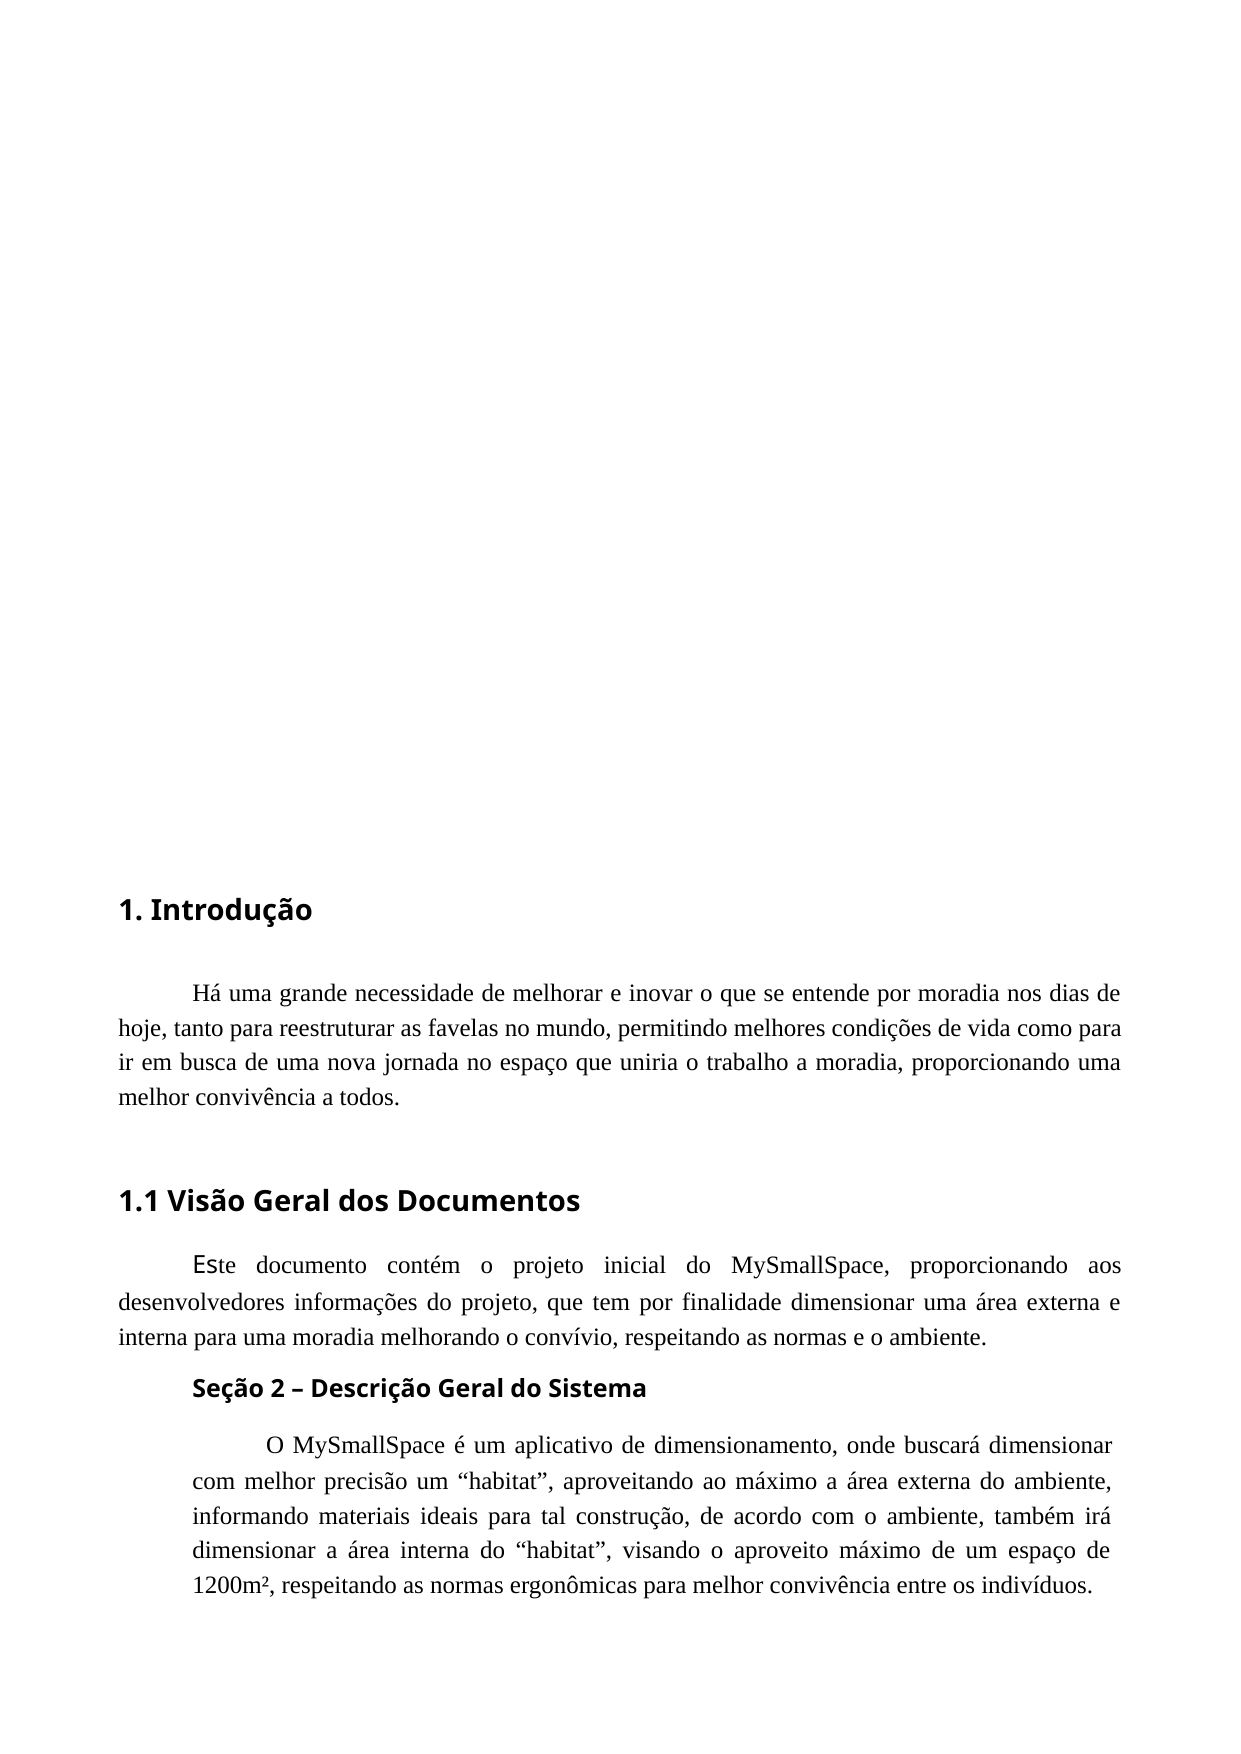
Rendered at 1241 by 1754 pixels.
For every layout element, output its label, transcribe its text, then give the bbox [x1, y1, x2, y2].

text Há uma grande necessidade de melhorar e inovar o que se entende por moradia nos dias de hoje, tanto para reestruturar as favelas no mundo, permitindo melhores condições de vida como para ir em busca de uma nova jornada no espaço que uniria o trabalho a moradia, proporcionando uma melhor convivência a todos. [118, 978, 1122, 1111]
text Este documento contém o projeto inicial do MySmallSpace, proporcionando aos desenvolvedores informações do projeto, que tem por finalidade dimensionar uma área externa e interna para uma moradia melhorando o convívio, respeitando as normas e o ambiente. [118, 1242, 1122, 1351]
text Seção 2 – Descrição Geral do Sistema [118, 1371, 1122, 1405]
text 1. Introdução [118, 889, 1122, 929]
text 1.1 Visão Geral dos Documentos [118, 1180, 1122, 1219]
text O MySmallSpace é um aplicativo de dimensionamento, onde buscará dimensionar com melhor precisão um “habitat”, aproveitando ao máximo a área externa do ambiente, informando materiais ideais para tal construção, de acordo com o ambiente, também irá dimensionar a área interna do “habitat”, visando o aproveito máximo de um espaço de 1200m², respeitando as normas ergonômicas para melhor convivência entre os indivíduos. [118, 1426, 1122, 1598]
